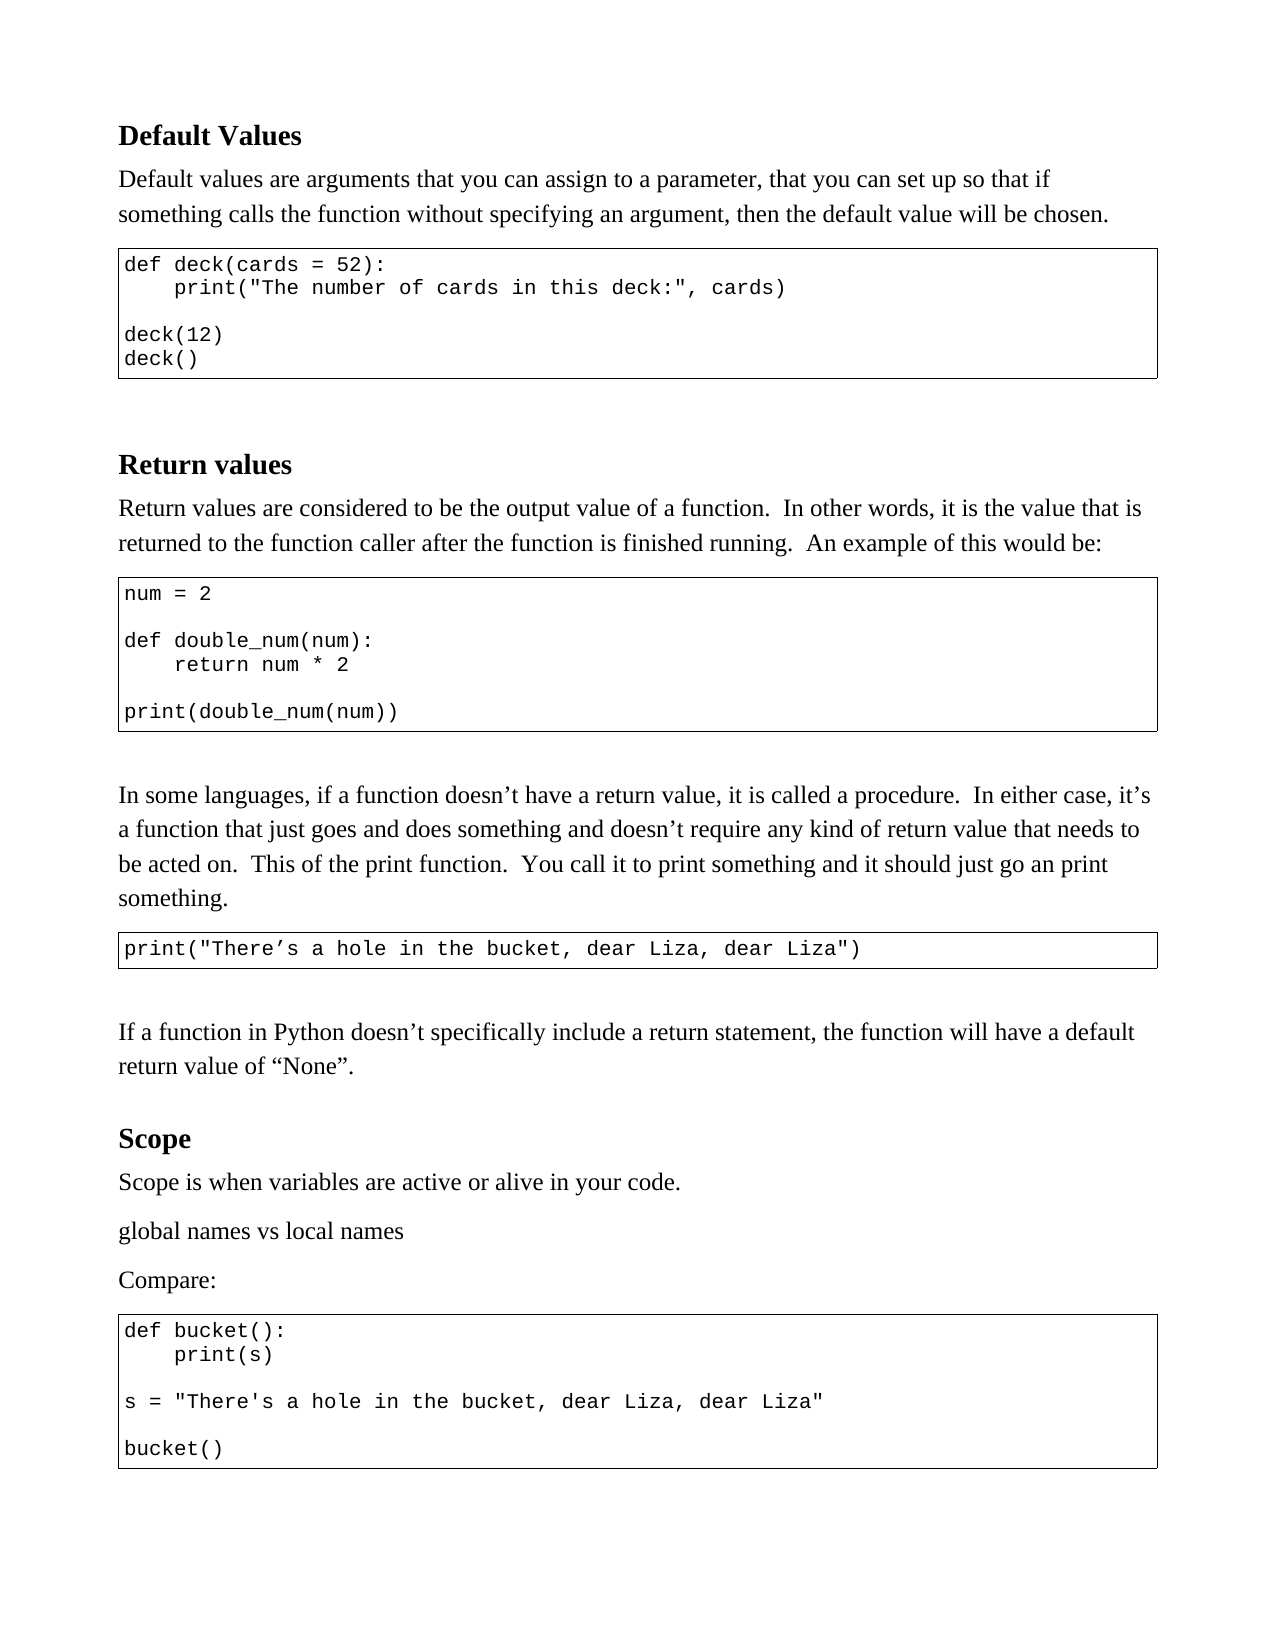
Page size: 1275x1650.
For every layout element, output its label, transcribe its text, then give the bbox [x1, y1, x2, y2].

table_header num = 2 def double_num(num): return num * 2 print(double_num(num)) [119, 578, 1157, 731]
text If a function in Python doesn’t specifically include a return statement, the function will have a default return value of “None”. [118, 1017, 1157, 1080]
text Default values are arguments that you can assign to a parameter, that you can set up so that if something calls the function without specifying an argument, then the default value will be chosen. [118, 164, 1157, 227]
text global names vs local names [118, 1216, 1157, 1245]
table_header def bucket(): print(s) s = "There's a hole in the bucket, dear Liza, dear Liza" bucket() [119, 1315, 1157, 1468]
text Return values are considered to be the output value of a function. In other words, it is the value that is returned to the function caller after the function is finished running. An example of this would be: [118, 493, 1157, 557]
text In some languages, if a function doesn’t have a return value, it is called a procedure. In either case, it’s a function that just goes and does something and doesn’t require any kind of return value that needs to be acted on. This of the print function. You call it to print something and it should just go an print something. [118, 780, 1157, 912]
subtitle Return values [118, 447, 1157, 481]
subtitle Default Values [118, 118, 1157, 152]
subtitle Scope [118, 1121, 1157, 1154]
table_header print("There’s a hole in the bucket, dear Liza, dear Liza") [119, 933, 1157, 967]
text Scope is when variables are active or alive in your code. [118, 1167, 1157, 1196]
table_header def deck(cards = 52): print("The number of cards in this deck:", cards) deck(12) deck() [119, 249, 1157, 377]
text Compare: [118, 1265, 1157, 1294]
